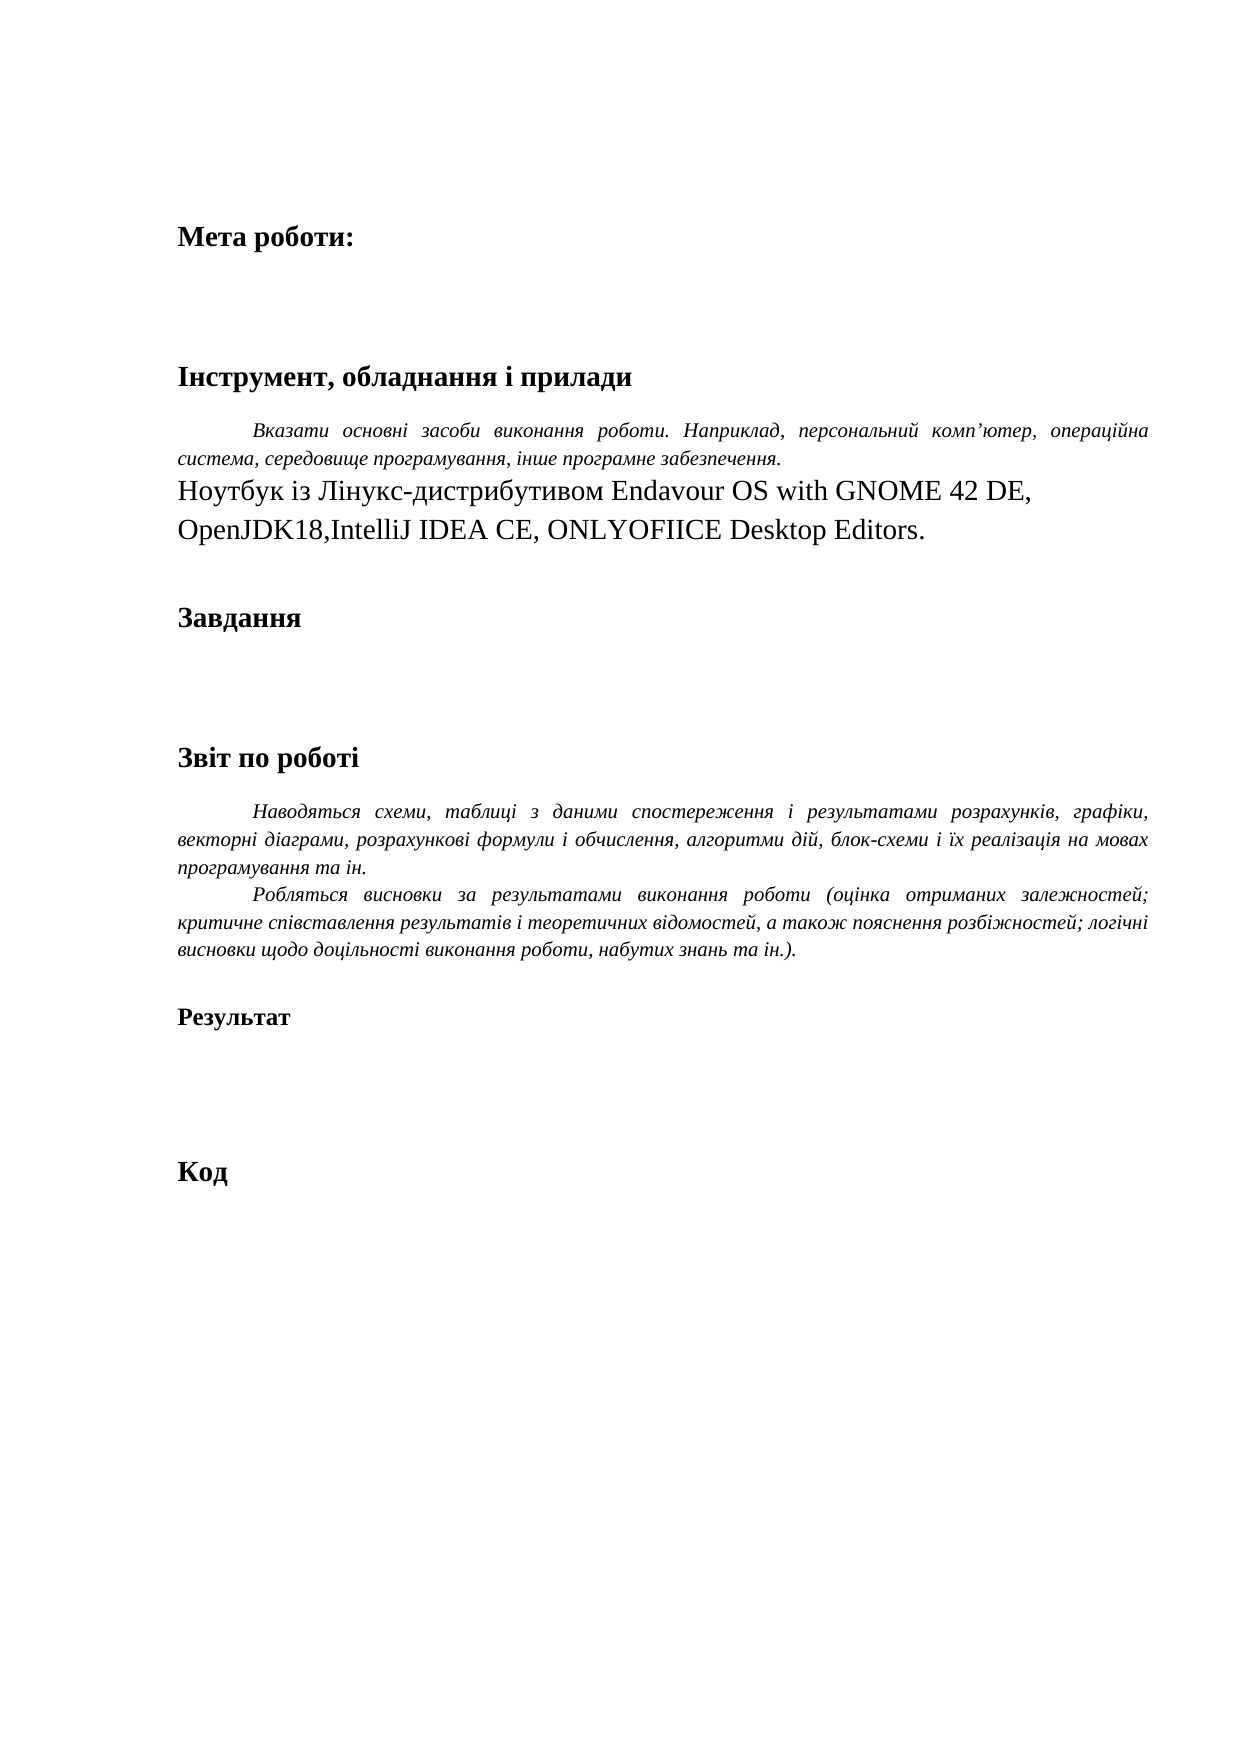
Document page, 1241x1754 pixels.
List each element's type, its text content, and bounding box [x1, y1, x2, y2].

text Наводяться схеми, таблиці з даними спостереження і результатами розрахунків, графіки, векторні діаграми, розрахункові формули і обчислення, алгоритми дій, блок-схеми і їх реалізація на мовах програмування та ін. [177, 799, 1152, 879]
text Завдання [177, 600, 1152, 634]
text Звіт по роботі [177, 740, 1152, 773]
text Мета роботи: [177, 219, 1152, 253]
text Вказати основні засоби виконання роботи. Наприклад, персональний комп’ютер, операційна система, середовище програмування, інше програмне забезпечення. [177, 418, 1152, 470]
text Код [177, 1154, 1152, 1188]
text Робляться висновки за результатами виконання роботи (оцінка отриманих залежностей; критичне співставлення результатів і теоретичних відомостей, а також пояснення розбіжностей; логічні висновки щодо доцільності виконання роботи, набутих знань та ін.). [177, 882, 1152, 961]
text Результат [177, 1002, 1152, 1031]
text Ноутбук із Лінукс-дистрибутивом Endavour OS with GNOME 42 DE, OpenJDK18,IntelliJ IDEA CE, ONLYOFIICE Desktop Editors. [177, 473, 1152, 545]
text Інструмент, обладнання і прилади [177, 359, 1152, 392]
